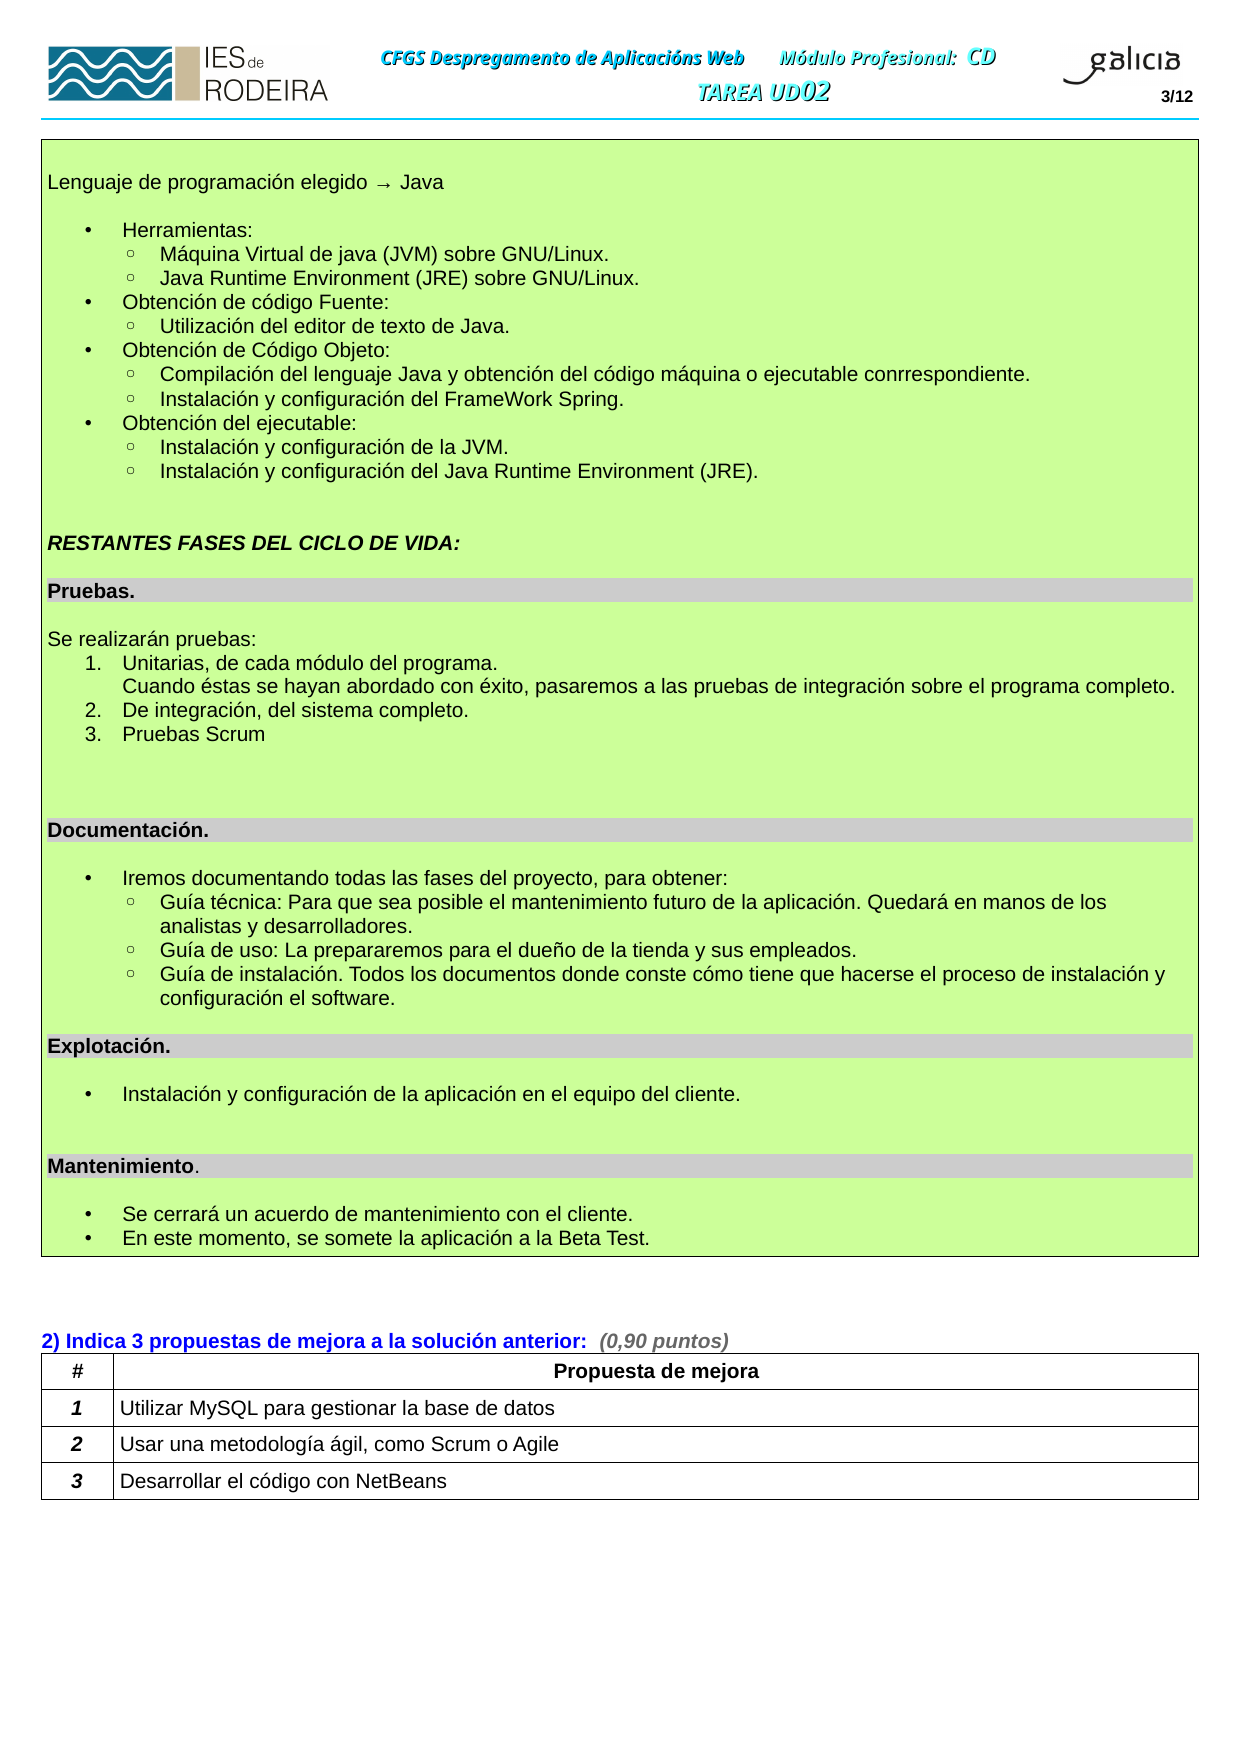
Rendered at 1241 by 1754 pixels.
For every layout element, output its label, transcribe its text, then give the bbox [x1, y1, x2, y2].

table_cell Usar una metodología ágil, como Scrum o Agile [114, 1427, 1198, 1462]
table_header Propuesta de mejora [114, 1354, 1198, 1389]
picture [47, 45, 331, 102]
table_cell Utilizar MySQL para gestionar la base de datos [114, 1390, 1198, 1426]
picture [1064, 43, 1185, 88]
table_cell 1 [42, 1390, 113, 1426]
table_cell Desarrollar el código con NetBeans [114, 1463, 1198, 1498]
table_header Lenguaje de programación elegido → Java Herramientas: Máquina Virtual de java (JVM) sobre GNU/Linux. Java Runtime Environment (JRE) sobre GNU/Linux. Obtención de código Fuente: Utilización del editor de texto de Java. Obtención de Código Objeto: Compilación del lenguaje Java y obtención del código máquina o ejecutable conrrespondiente. Instalación y configuración del FrameWork Spring. Obtención del ejecutable: Instalación y configuración de la JVM. Instalación y configuración del Java Runtime Environment (JRE). RESTANTES FASES DEL CICLO DE VIDA: Pruebas. Se realizarán pruebas: Unitarias, de cada módulo del programa. Cuando éstas se hayan abordado con éxito, pasaremos a las pruebas de integración sobre el programa completo. De integración, del sistema completo. Pruebas Scrum Documentación. Iremos documentando todas las fases del proyecto, para obtener: Guía técnica: Para que sea posible el mantenimiento futuro de la aplicación. Quedará en manos de los analistas y desarrolladores. Guía de uso: La prepararemos para el dueño de la tienda y sus empleados. Guía de instalación. Todos los documentos donde conste cómo tiene que hacerse el proceso de instalación y configuración el software. Explotación. Instalación y configuración de la aplicación en el equipo del cliente. Mantenimiento. Se cerrará un acuerdo de mantenimiento con el cliente. En este momento, se somete la aplicación a la Beta Test. [42, 140, 1198, 1256]
text 2) Indica 3 propuestas de mejora a la solución anterior: (0,90 puntos) [41, 1329, 1199, 1353]
table_cell 2 [42, 1427, 113, 1462]
table_cell 3 [42, 1463, 113, 1498]
table_header # [42, 1354, 113, 1389]
